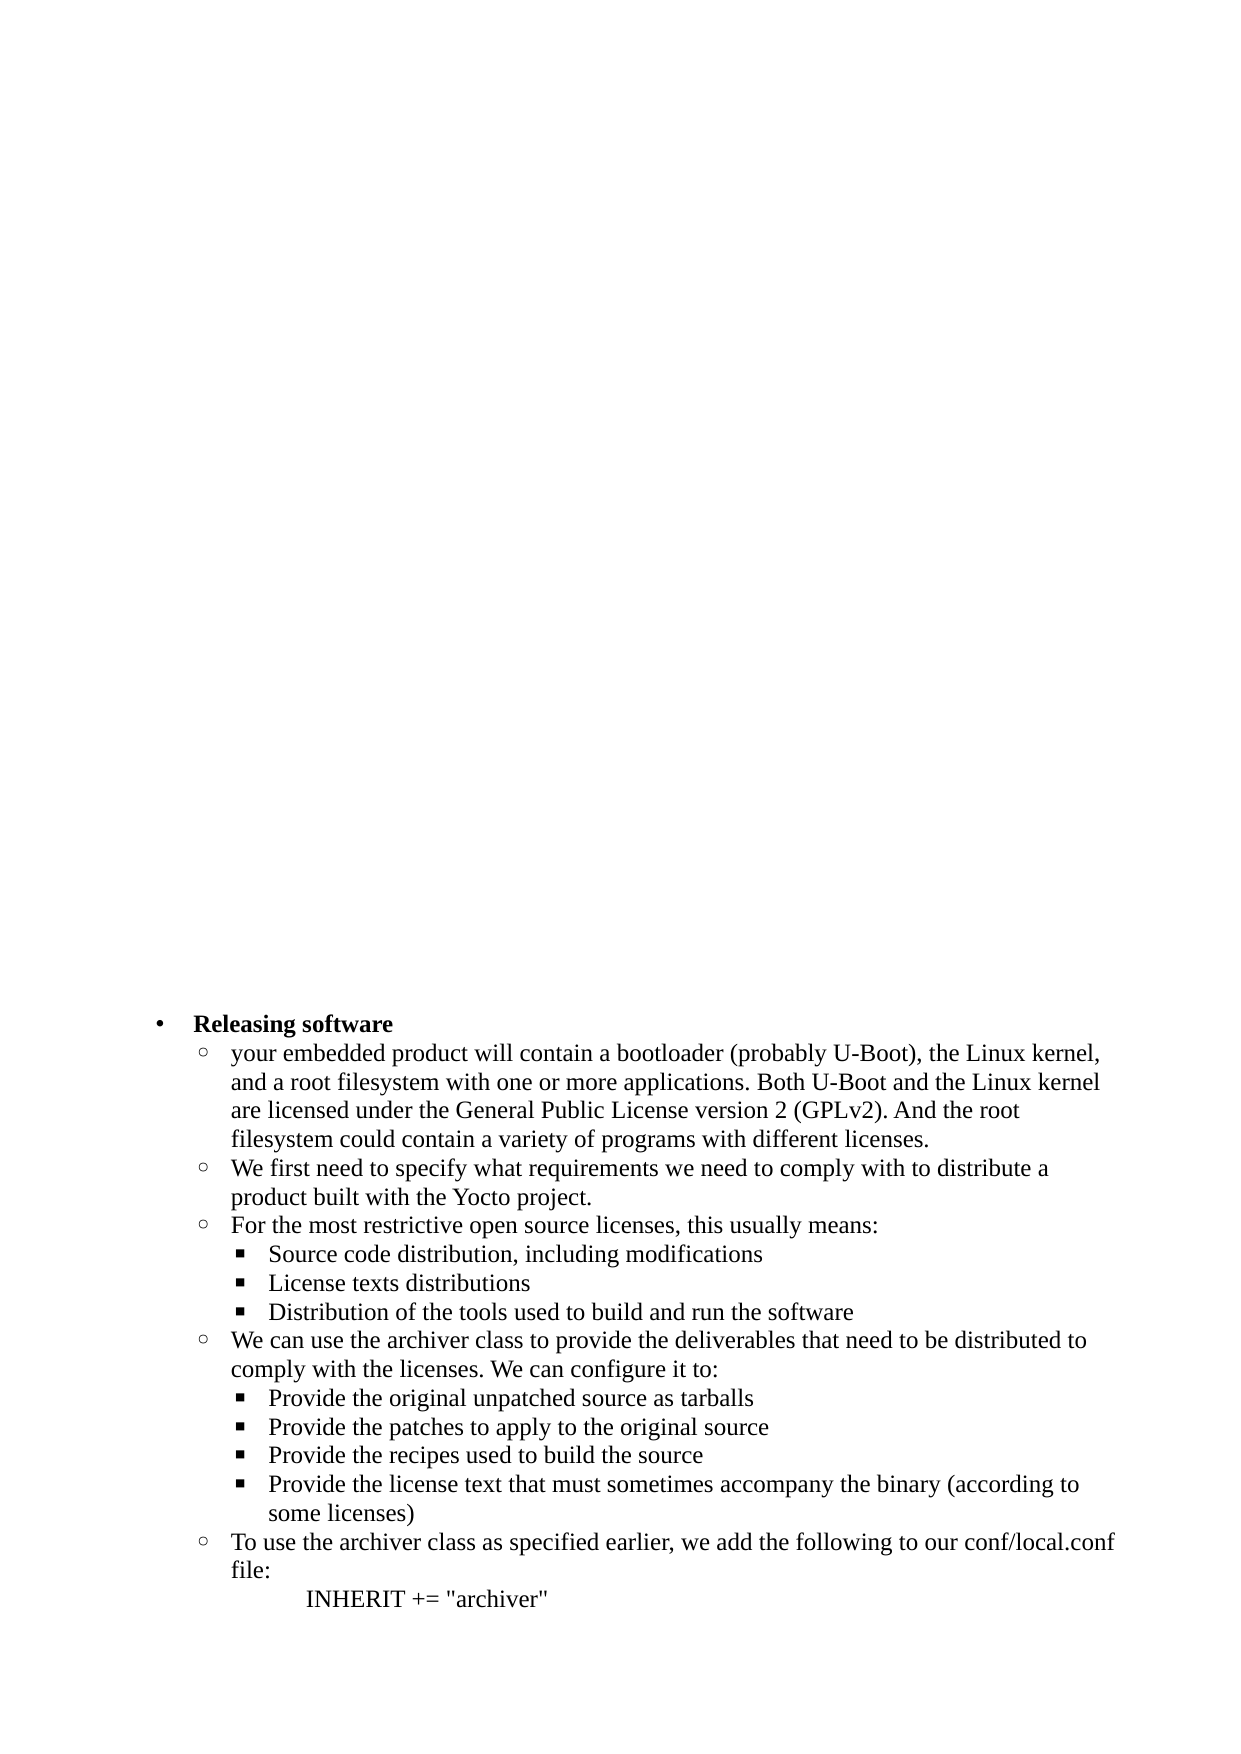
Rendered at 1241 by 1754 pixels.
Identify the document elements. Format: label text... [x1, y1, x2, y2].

list Provide the patches to apply to the original source [231, 1412, 1122, 1441]
list INHERIT += "archiver" [268, 1584, 1122, 1613]
list Releasing software [156, 1009, 1122, 1038]
list Source code distribution, including modifications [231, 1239, 1122, 1268]
list Provide the original unpatched source as tarballs [231, 1383, 1122, 1412]
list Distribution of the tools used to build and run the software [231, 1297, 1122, 1326]
list For the most restrictive open source licenses, this usually means: [193, 1211, 1122, 1239]
list We first need to specify what requirements we need to comply with to distribute a product built with the Yocto project. [193, 1153, 1122, 1211]
list To use the archiver class as specified earlier, we add the following to our conf/local.conf file: [193, 1527, 1122, 1584]
list Provide the recipes used to build the source [231, 1441, 1122, 1469]
list your embedded product will contain a bootloader (probably U-Boot), the Linux kernel, and a root filesystem with one or more applications. Both U-Boot and the Linux kernel are licensed under the General Public License version 2 (GPLv2). And the root filesystem could contain a variety of programs with different licenses. [193, 1038, 1122, 1153]
list We can use the archiver class to provide the deliverables that need to be distributed to comply with the licenses. We can configure it to: [193, 1326, 1122, 1383]
list Provide the license text that must sometimes accompany the binary (according to some licenses) [231, 1469, 1122, 1527]
list License texts distributions [231, 1268, 1122, 1297]
